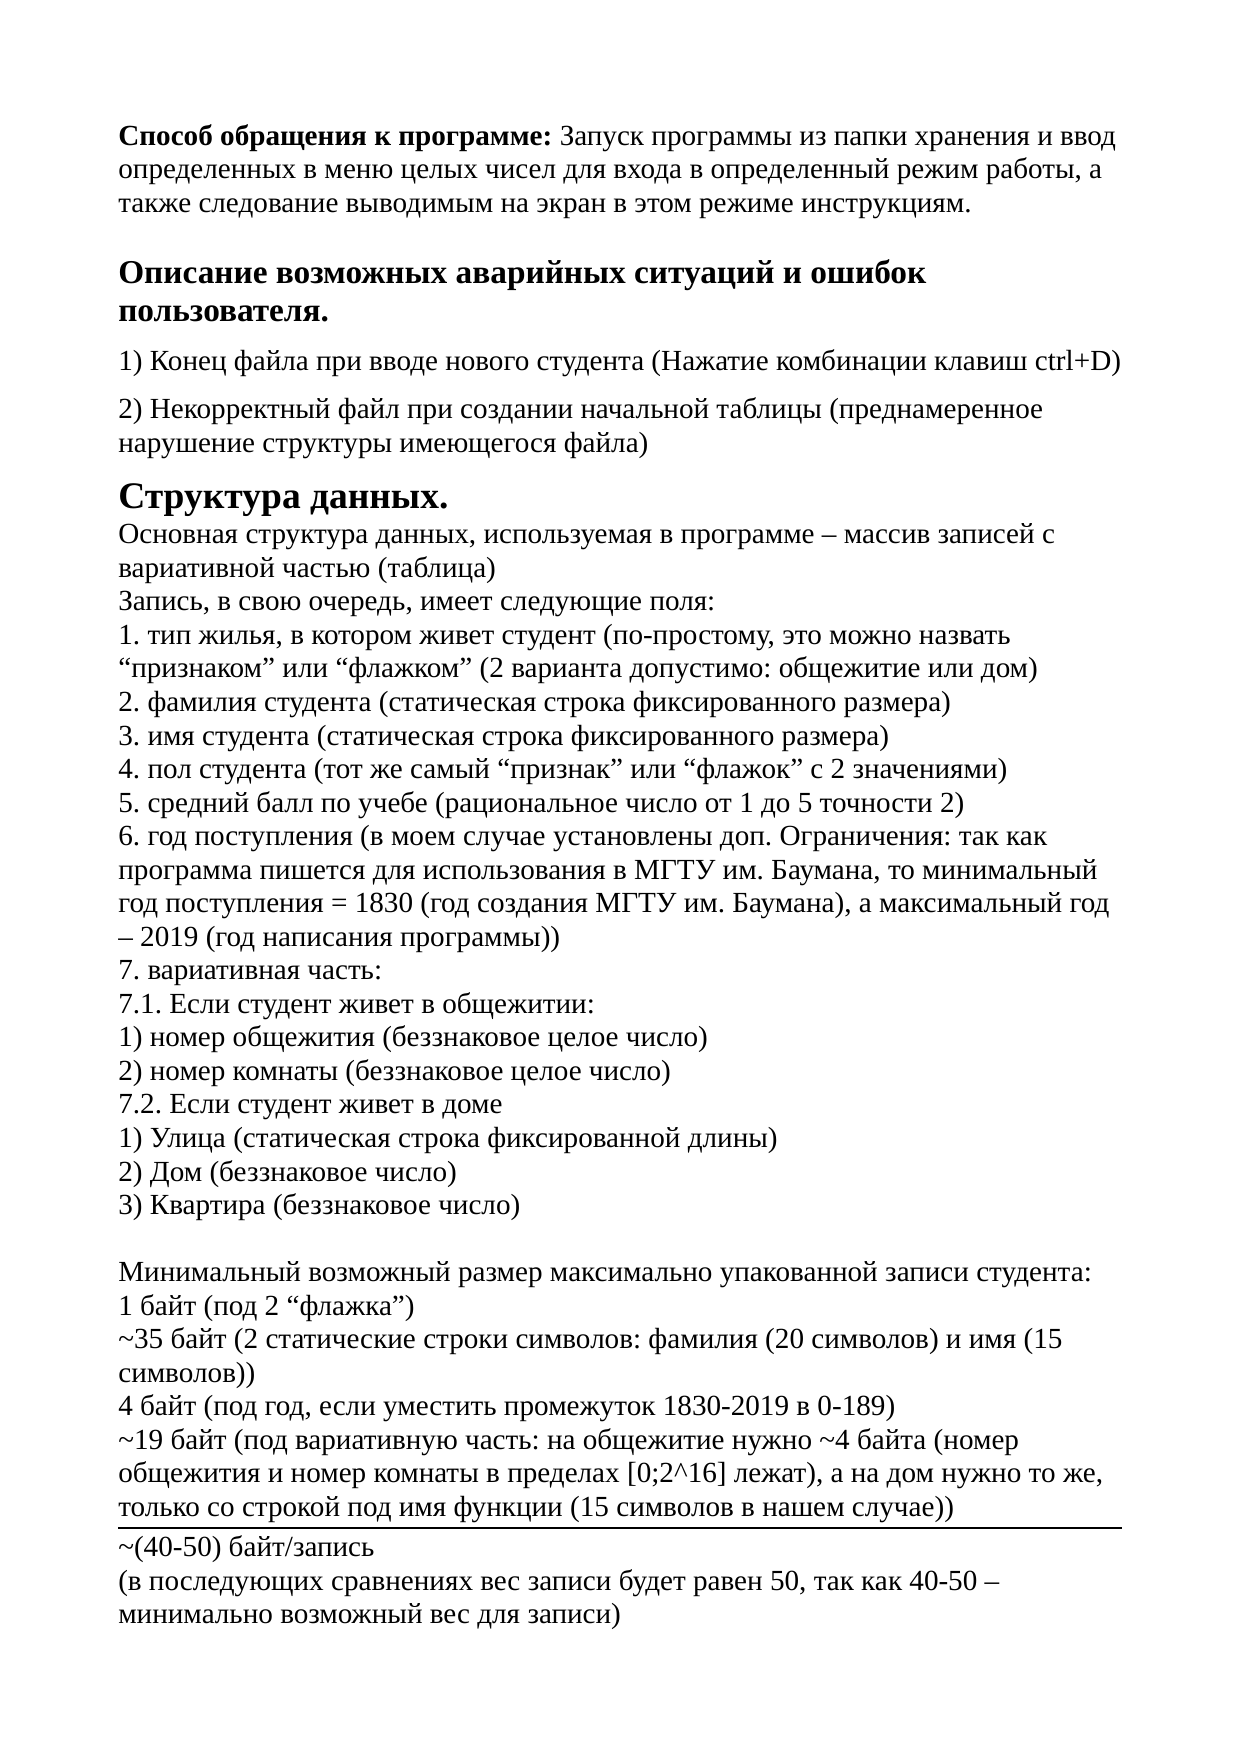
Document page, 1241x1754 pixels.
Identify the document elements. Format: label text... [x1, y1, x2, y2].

text Минимальный возможный размер максимально упакованной записи студента: [118, 1254, 1122, 1288]
text ~19 байт (под вариативную часть: на общежитие нужно ~4 байта (номер общежития и номер комнаты в пределах [0;2^16] лежат), а на дом нужно то же, только со строкой под имя функции (15 символов в нашем случае)) [118, 1422, 1122, 1527]
text 5. средний балл по учебе (рациональное число от 1 до 5 точности 2) [118, 785, 1122, 818]
text (в последующих сравнениях вес записи будет равен 50, так как 40-50 – минимально возможный вес для записи) [118, 1563, 1122, 1630]
text Способ обращения к программе: Запуск программы из папки хранения и ввод определенных в меню целых чисел для входа в определенный режим работы, а также следование выводимым на экран в этом режиме инструкциям. [118, 118, 1122, 219]
text 1 байт (под 2 “флажка”) [118, 1288, 1122, 1321]
text ~(40-50) байт/запись [118, 1529, 1122, 1563]
text Описание возможных аварийных ситуаций и ошибок пользователя. [118, 252, 1122, 329]
text 3. имя студента (статическая строка фиксированного размера) [118, 718, 1122, 751]
text 1) Конец файла при вводе нового студента (Нажатие комбинации клавиш ctrl+D) [118, 343, 1122, 377]
text 1) Улица (статическая строка фиксированной длины) [118, 1120, 1122, 1154]
text ~35 байт (2 статические строки символов: фамилия (20 символов) и имя (15 символов)) [118, 1321, 1122, 1388]
text 1) номер общежития (беззнаковое целое число) [118, 1019, 1122, 1053]
text 4 байт (под год, если уместить промежуток 1830-2019 в 0-189) [118, 1388, 1122, 1422]
text 2) Дом (беззнаковое число) [118, 1154, 1122, 1187]
text 4. пол студента (тот же самый “признак” или “флажок” с 2 значениями) [118, 751, 1122, 785]
text 3) Квартира (беззнаковое число) [118, 1187, 1122, 1221]
text Запись, в свою очередь, имеет следующие поля: [118, 583, 1122, 617]
text 2. фамилия студента (статическая строка фиксированного размера) [118, 684, 1122, 718]
text 6. год поступления (в моем случае установлены доп. Ограничения: так как программа пишется для использования в МГТУ им. Баумана, то минимальный год поступления = 1830 (год создания МГТУ им. Баумана), а максимальный год – 2019 (год написания программы)) [118, 818, 1122, 952]
text 1. тип жилья, в котором живет студент (по-простому, это можно назвать “признаком” или “флажком” (2 варианта допустимо: общежитие или дом) [118, 617, 1122, 684]
text Структура данных. [118, 473, 1122, 516]
text Основная структура данных, используемая в программе – массив записей с вариативной частью (таблица) [118, 516, 1122, 583]
text 7.2. Если студент живет в доме [118, 1087, 1122, 1120]
text 2) Некорректный файл при создании начальной таблицы (преднамеренное нарушение структуры имеющегося файла) [118, 392, 1122, 459]
text 2) номер комнаты (беззнаковое целое число) [118, 1053, 1122, 1087]
text 7.1. Если студент живет в общежитии: [118, 986, 1122, 1019]
text 7. вариативная часть: [118, 952, 1122, 986]
